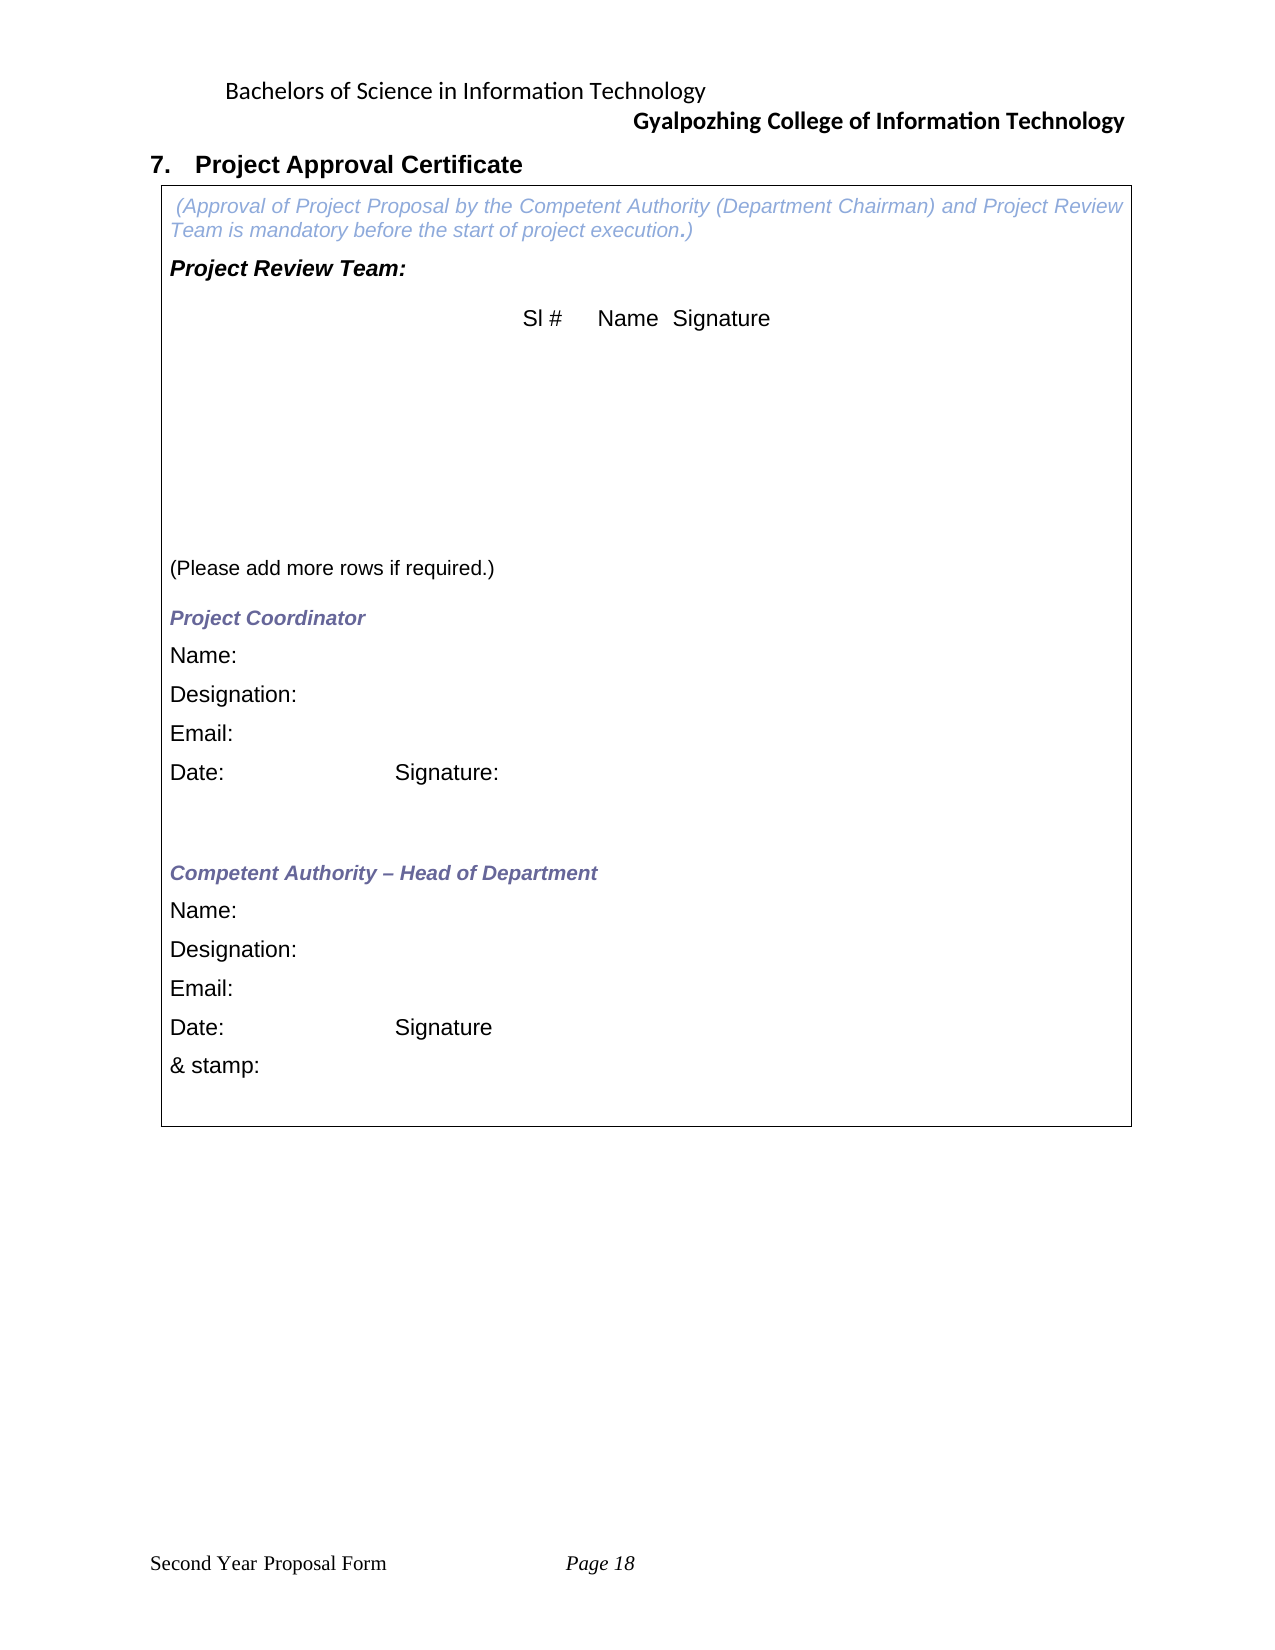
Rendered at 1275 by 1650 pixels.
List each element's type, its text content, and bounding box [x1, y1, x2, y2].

subtitle 7. Project Approval Certificate [150, 150, 1125, 179]
table_header (Approval of Project Proposal by the Competent Authority (Department Chairman) and Project Review Team is mandatory before the start of project execution.) Project Review Team: Sl # Name Signature (Please add more rows if required.) Project Coordinator Name: Designation: Email: Date: Signature: Competent Authority – Head of Department Name: Designation: Email: Date: Signature & stamp: [162, 186, 1131, 1126]
